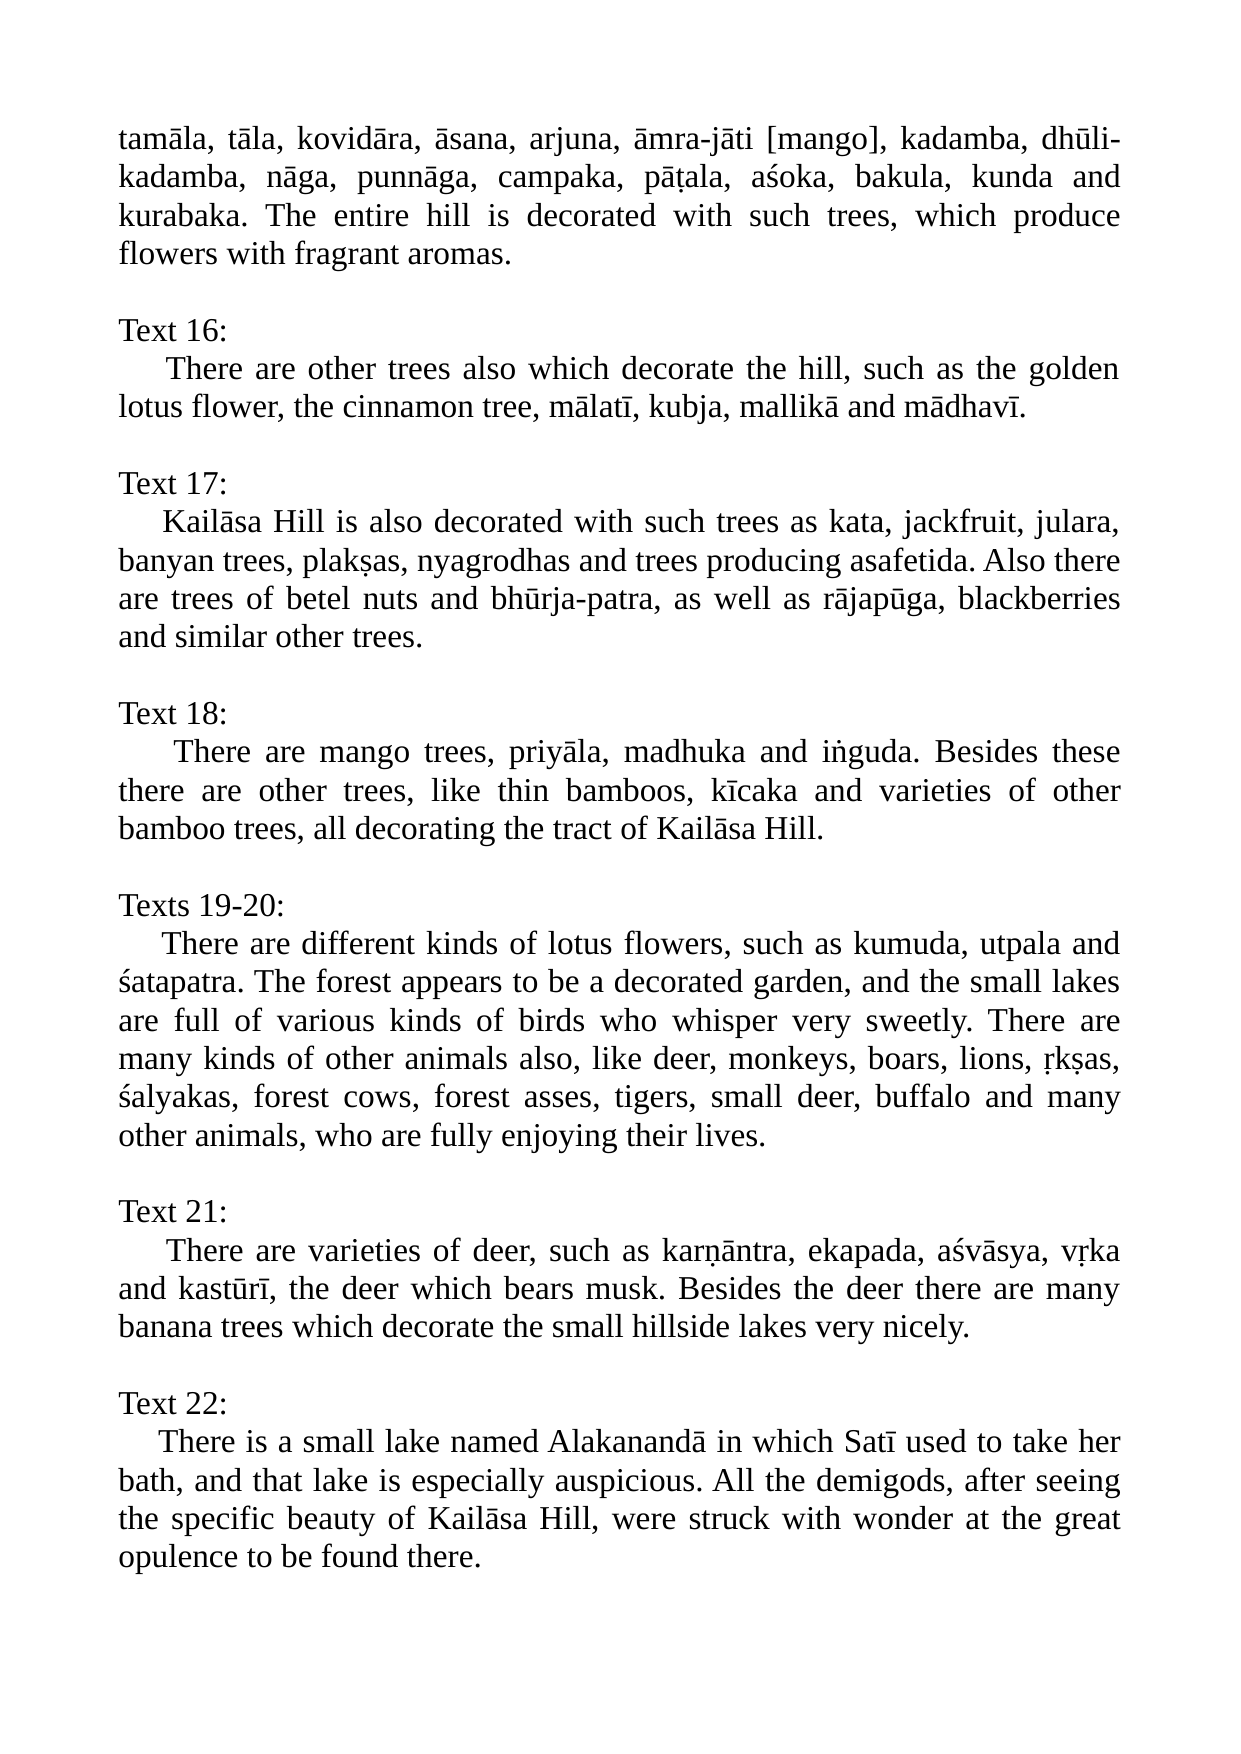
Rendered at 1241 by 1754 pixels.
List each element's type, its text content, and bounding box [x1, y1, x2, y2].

text Text 21: [118, 1191, 1122, 1230]
text There are mango trees, priyāla, madhuka and iṅguda. Besides these there are other trees, like thin bamboos, kīcaka and varieties of other bamboo trees, all decorating the tract of Kailāsa Hill. [118, 731, 1122, 846]
text tamāla, tāla, kovidāra, āsana, arjuna, āmra-jāti [mango], kadamba, dhūli-kadamba, nāga, punnāga, campaka, pāṭala, aśoka, bakula, kunda and kurabaka. The entire hill is decorated with such trees, which produce flowers with fragrant aromas. [118, 118, 1122, 271]
text There are other trees also which decorate the hill, such as the golden lotus flower, the cinnamon tree, mālatī, kubja, mallikā and mādhavī. [118, 348, 1122, 425]
text Texts 19-20: [118, 885, 1122, 923]
text There are different kinds of lotus flowers, such as kumuda, utpala and śatapatra. The forest appears to be a decorated garden, and the small lakes are full of various kinds of birds who whisper very sweetly. There are many kinds of other animals also, like deer, monkeys, boars, lions, ṛkṣas, śalyakas, forest cows, forest asses, tigers, small deer, buffalo and many other animals, who are fully enjoying their lives. [118, 923, 1122, 1153]
text Text 16: [118, 310, 1122, 348]
text Kailāsa Hill is also decorated with such trees as kata, jackfruit, julara, banyan trees, plakṣas, nyagrodhas and trees producing asafetida. Also there are trees of betel nuts and bhūrja-patra, as well as rājapūga, blackberries and similar other trees. [118, 501, 1122, 655]
text Text 17: [118, 463, 1122, 501]
text Text 22: [118, 1383, 1122, 1421]
text Text 18: [118, 693, 1122, 731]
text There is a small lake named Alakanandā in which Satī used to take her bath, and that lake is especially auspicious. All the demigods, after seeing the specific beauty of Kailāsa Hill, were struck with wonder at the great opulence to be found there. [118, 1421, 1122, 1575]
text There are varieties of deer, such as karṇāntra, ekapada, aśvāsya, vṛka and kastūrī, the deer which bears musk. Besides the deer there are many banana trees which decorate the small hillside lakes very nicely. [118, 1230, 1122, 1345]
